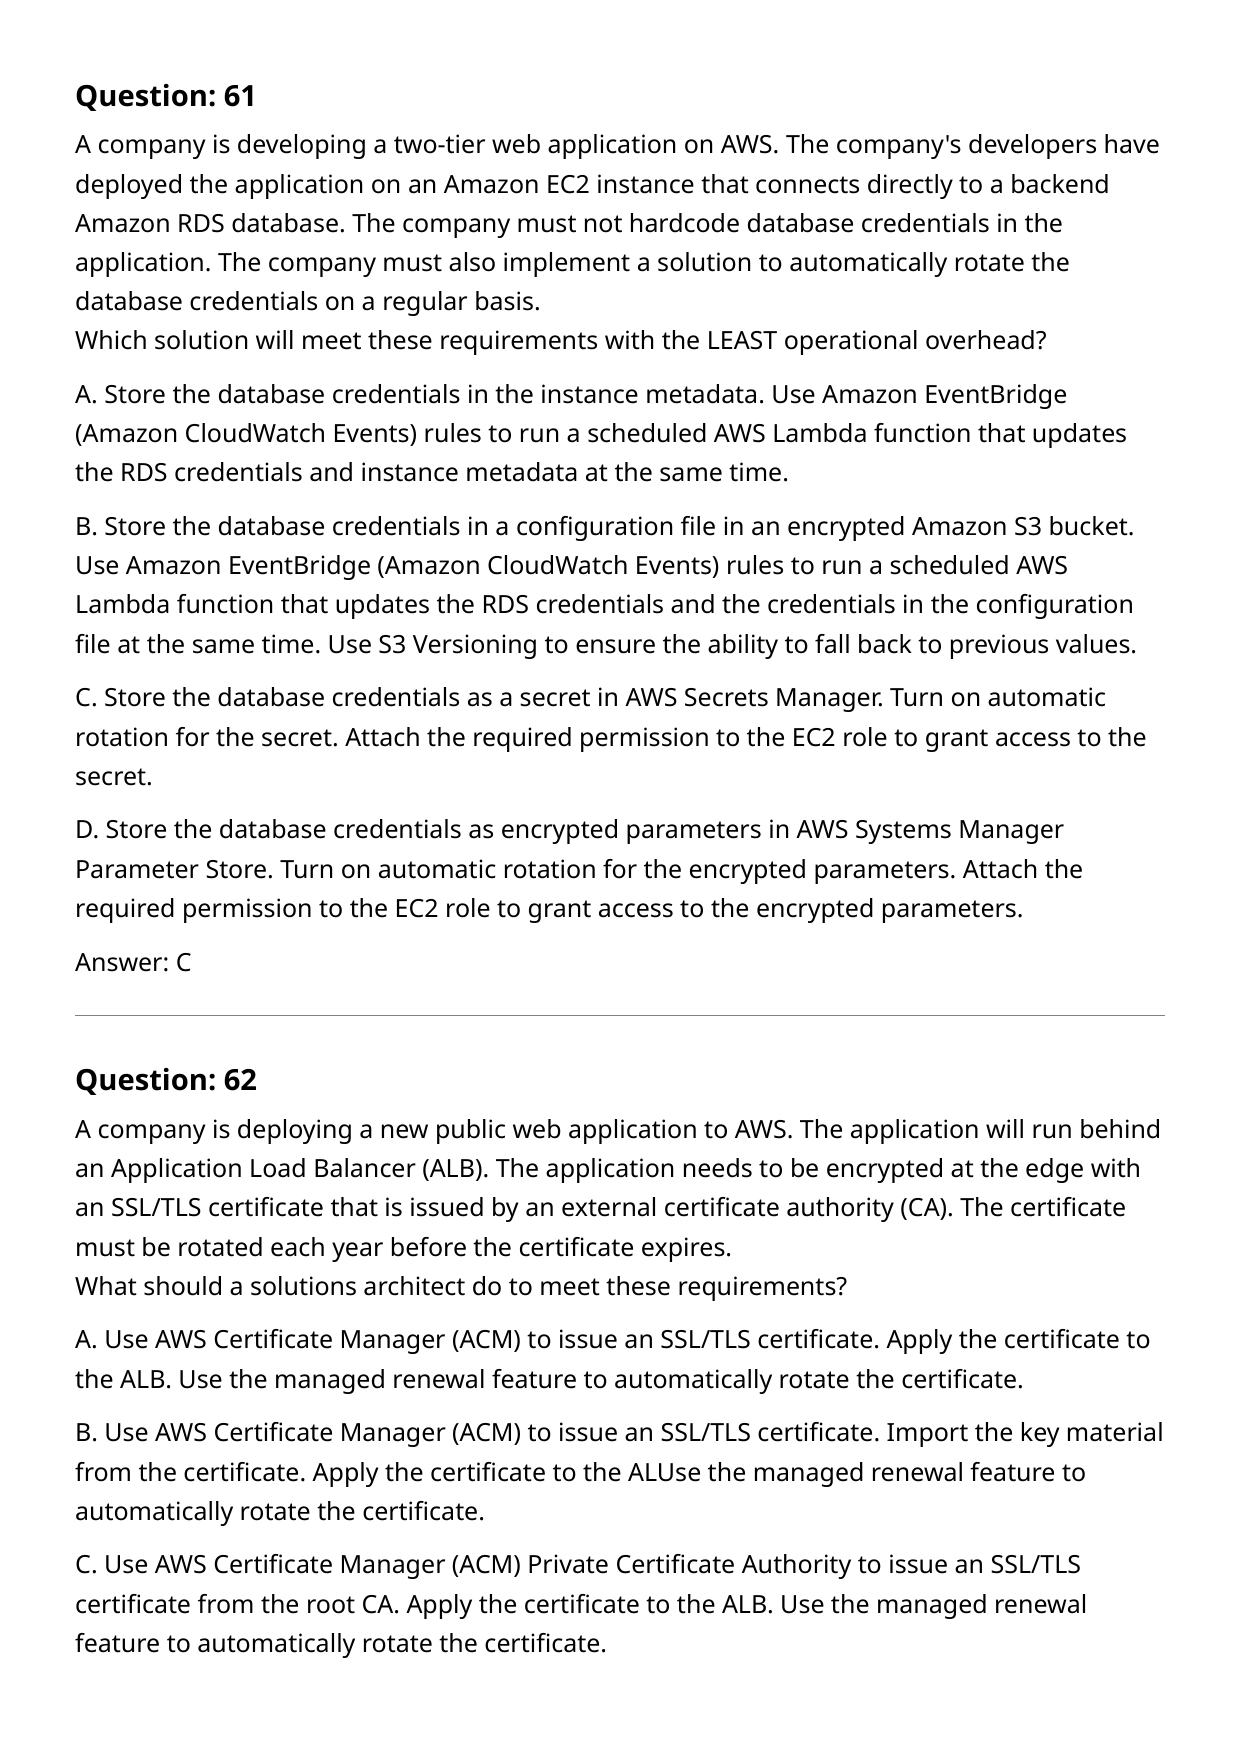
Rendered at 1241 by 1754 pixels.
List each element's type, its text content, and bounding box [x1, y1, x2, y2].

text Answer: C [75, 944, 1165, 978]
text A. Use AWS Certificate Manager (ACM) to issue an SSL/TLS certificate. Apply the certificate to the ALB. Use the managed renewal feature to automatically rotate the certificate. [75, 1322, 1165, 1395]
text D. Store the database credentials as encrypted parameters in AWS Systems Manager Parameter Store. Turn on automatic rotation for the encrypted parameters. Attach the required permission to the EC2 role to grant access to the encrypted parameters. [75, 812, 1165, 924]
text C. Store the database credentials as a secret in AWS Secrets Manager. Turn on automatic rotation for the secret. Attach the required permission to the EC2 role to grant access to the secret. [75, 680, 1165, 792]
text B. Use AWS Certificate Manager (ACM) to issue an SSL/TLS certificate. Import the key material from the certificate. Apply the certificate to the ALUse the managed renewal feature to automatically rotate the certificate. [75, 1415, 1165, 1527]
text B. Store the database credentials in a configuration file in an encrypted Amazon S3 bucket. Use Amazon EventBridge (Amazon CloudWatch Events) rules to run a scheduled AWS Lambda function that updates the RDS credentials and the credentials in the configuration file at the same time. Use S3 Versioning to ensure the ability to fall back to previous values. [75, 509, 1165, 660]
text A. Store the database credentials in the instance metadata. Use Amazon EventBridge (Amazon CloudWatch Events) rules to run a scheduled AWS Lambda function that updates the RDS credentials and instance metadata at the same time. [75, 377, 1165, 489]
subtitle Question: 62 [75, 1059, 1165, 1099]
text A company is deploying a new public web application to AWS. The application will run behind an Application Load Balancer (ALB). The application needs to be encrypted at the edge with an SSL/TLS certificate that is issued by an external certificate authority (CA). The certificate must be rotated each year before the certificate expires. What should a solutions architect do to meet these requirements? [75, 1112, 1165, 1302]
text C. Use AWS Certificate Manager (ACM) Private Certificate Authority to issue an SSL/TLS certificate from the root CA. Apply the certificate to the ALB. Use the managed renewal feature to automatically rotate the certificate. [75, 1547, 1165, 1659]
text A company is developing a two-tier web application on AWS. The company's developers have deployed the application on an Amazon EC2 instance that connects directly to a backend Amazon RDS database. The company must not hardcode database credentials in the application. The company must also implement a solution to automatically rotate the database credentials on a regular basis. Which solution will meet these requirements with the LEAST operational overhead? [75, 127, 1165, 357]
subtitle Question: 61 [75, 75, 1165, 115]
